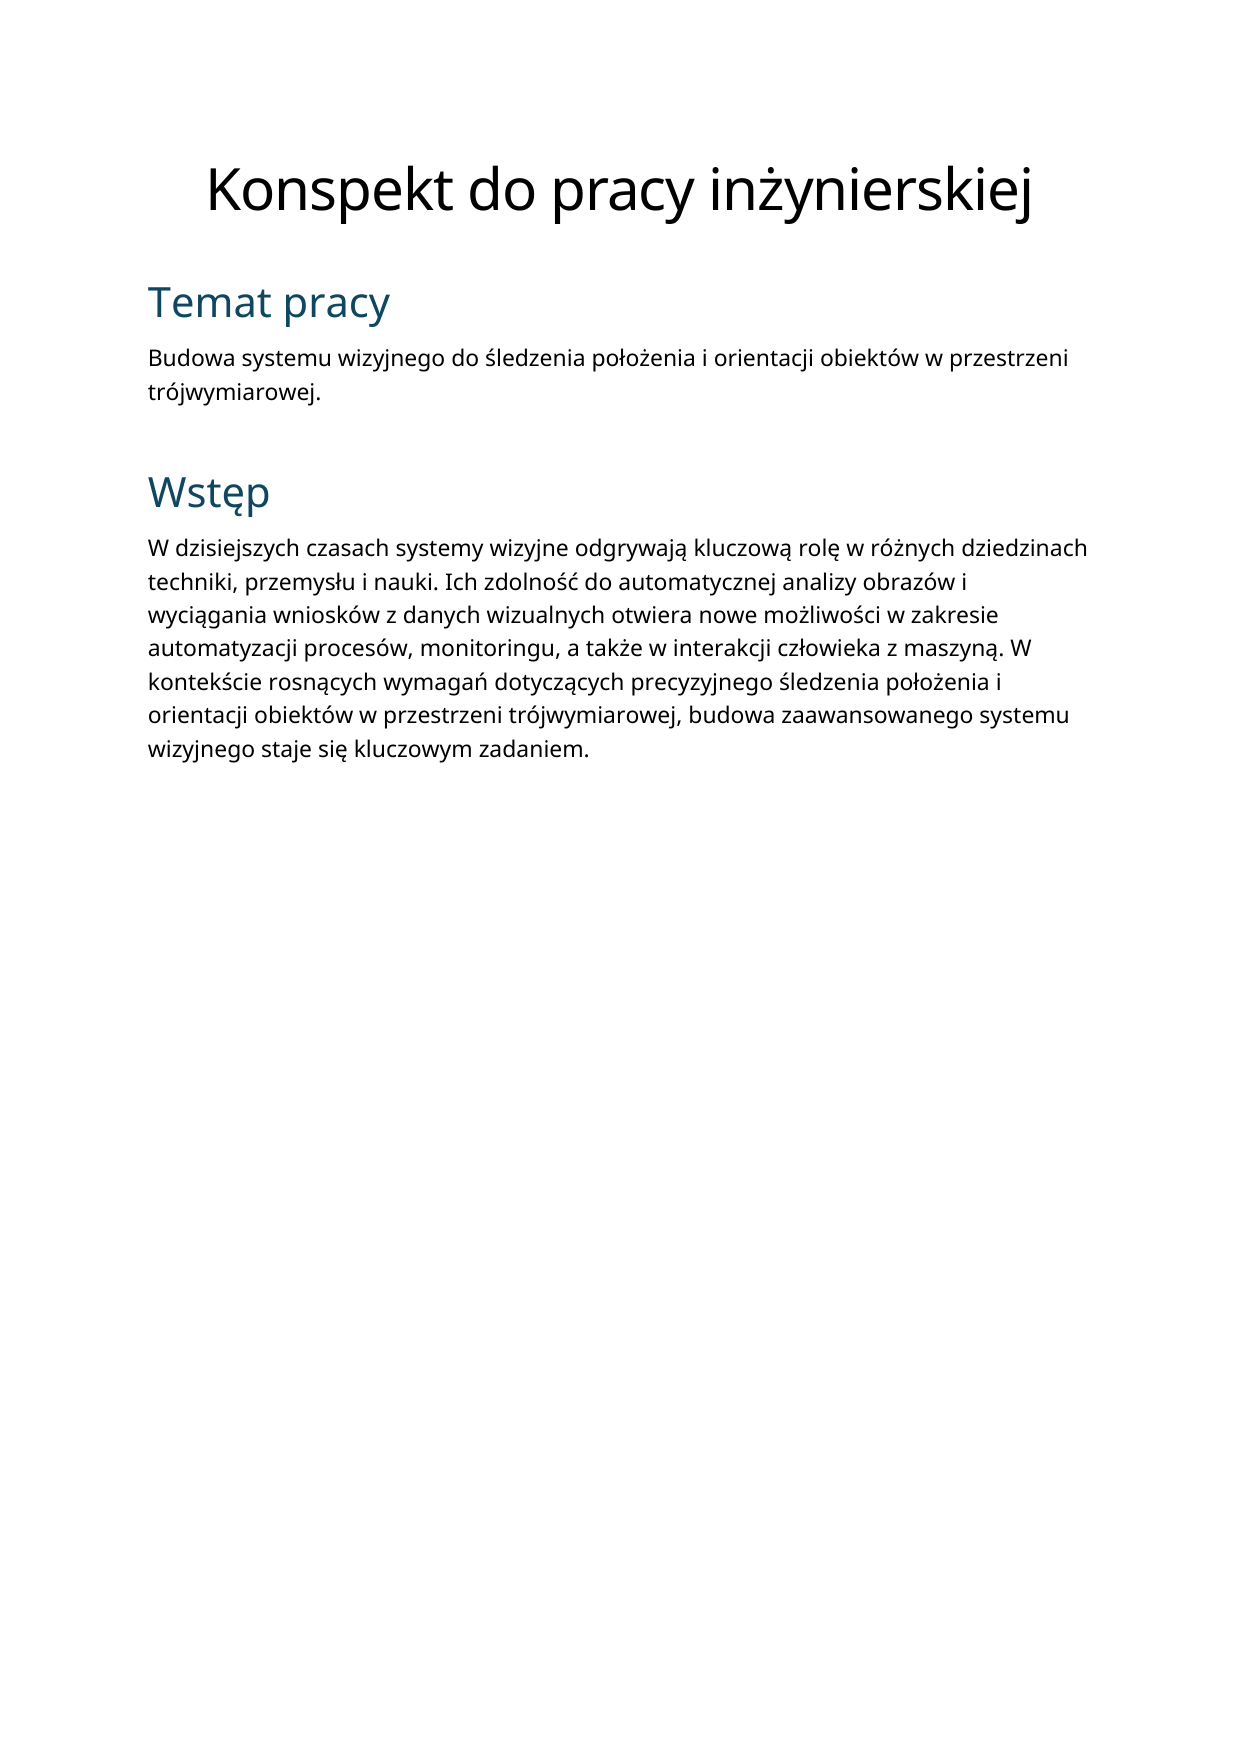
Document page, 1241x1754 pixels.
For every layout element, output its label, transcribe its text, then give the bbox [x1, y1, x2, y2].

text Konspekt do pracy inżynierskiej [148, 148, 1093, 227]
text W dzisiejszych czasach systemy wizyjne odgrywają kluczową rolę w różnych dziedzinach techniki, przemysłu i nauki. Ich zdolność do automatycznej analizy obrazów i wyciągania wniosków z danych wizualnych otwiera nowe możliwości w zakresie automatyzacji procesów, monitoringu, a także w interakcji człowieka z maszyną. W kontekście rosnących wymagań dotyczących precyzyjnego śledzenia położenia i orientacji obiektów w przestrzeni trójwymiarowej, budowa zaawansowanego systemu wizyjnego staje się kluczowym zadaniem. [148, 532, 1093, 764]
text Budowa systemu wizyjnego do śledzenia położenia i orientacji obiektów w przestrzeni trójwymiarowej. [148, 342, 1093, 407]
subtitle Temat pracy [148, 273, 1093, 330]
subtitle Wstęp [148, 463, 1093, 520]
